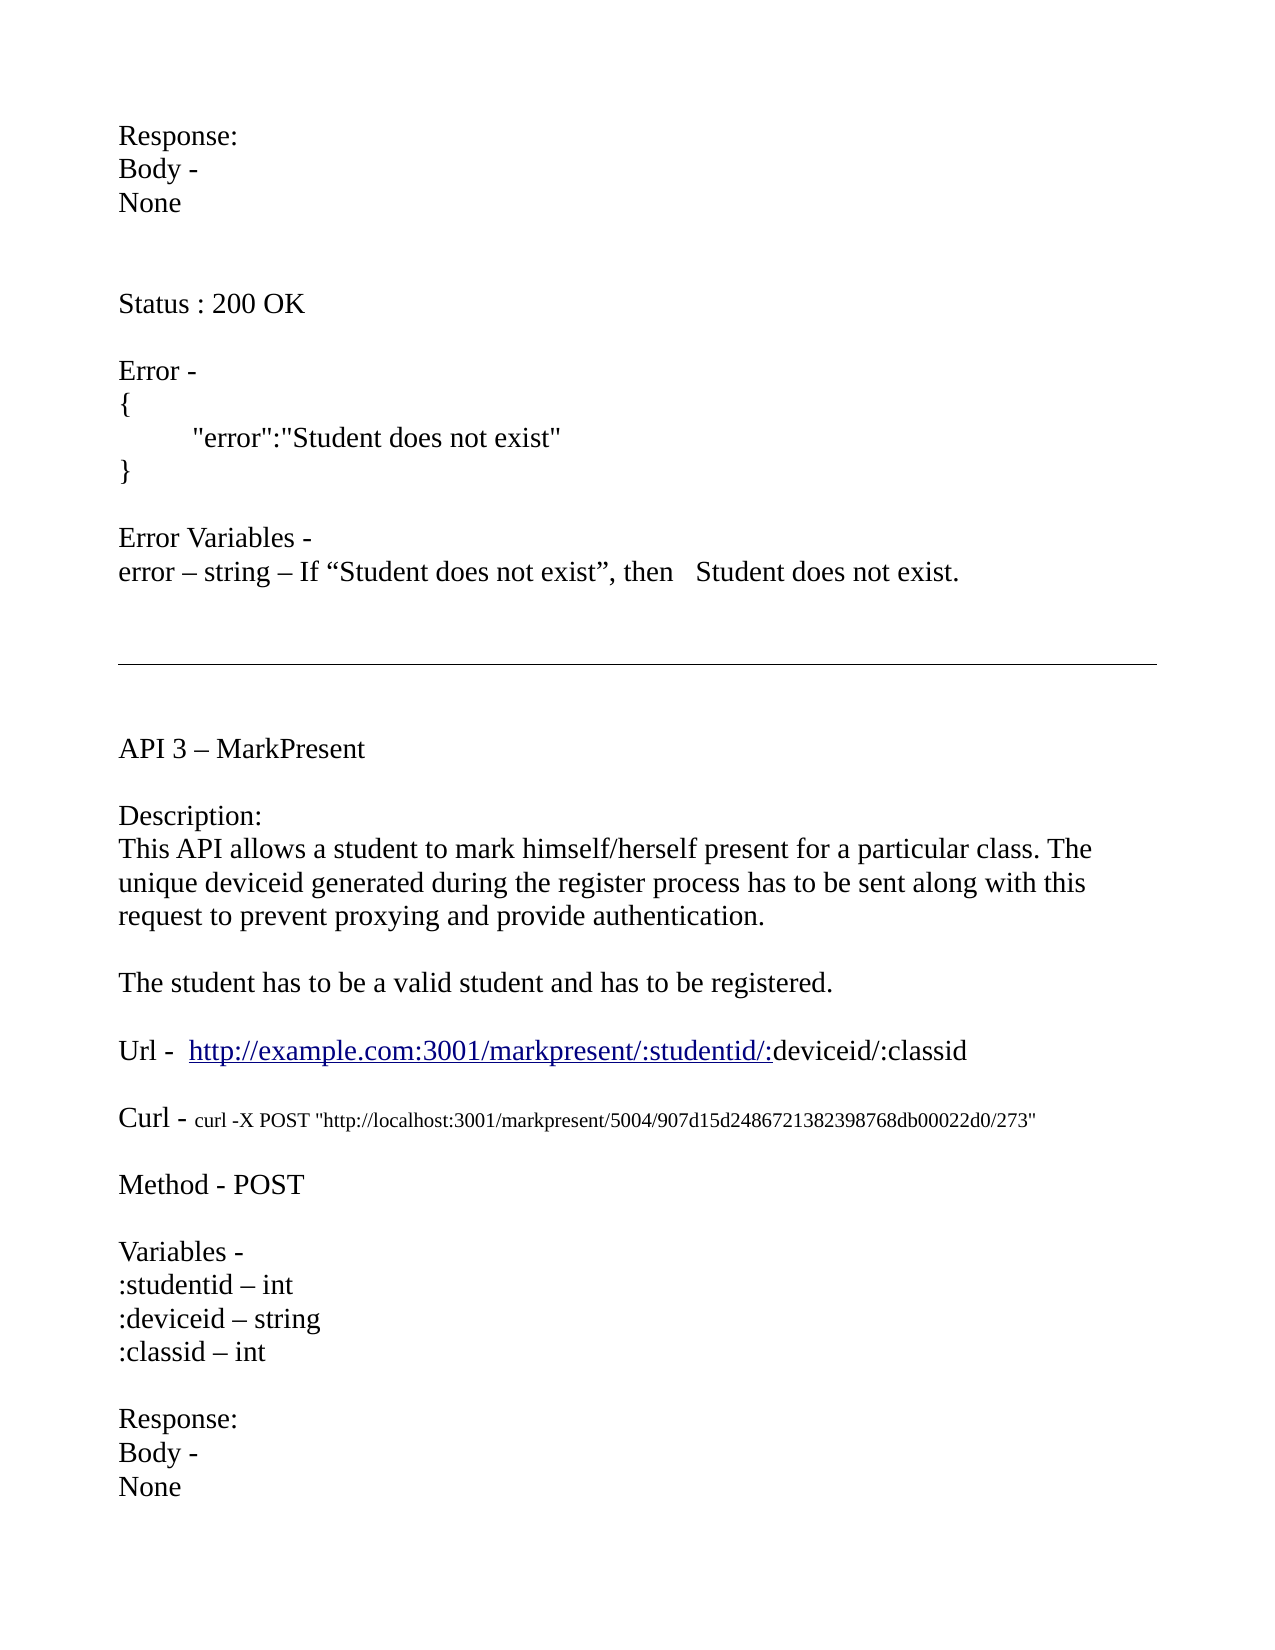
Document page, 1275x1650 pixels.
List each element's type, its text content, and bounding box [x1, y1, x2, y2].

text Status : 200 OK [118, 286, 1157, 319]
text Variables - [118, 1234, 1157, 1267]
text Response: [118, 1402, 1157, 1435]
text This API allows a student to mark himself/herself present for a particular class. The unique deviceid generated during the register process has to be sent along with this request to prevent proxying and provide authentication. [118, 831, 1157, 932]
text error – string – If “Student does not exist”, then Student does not exist. [118, 554, 1157, 588]
text } [118, 453, 1157, 487]
text The student has to be a valid student and has to be registered. [118, 966, 1157, 999]
text :classid – int [118, 1334, 1157, 1368]
text Url - http://example.com:3001/markpresent/:studentid/:deviceid/:classid [118, 1033, 1157, 1066]
text Body - [118, 1435, 1157, 1469]
text Method - POST [118, 1167, 1157, 1200]
text :deviceid – string [118, 1301, 1157, 1334]
text { [118, 386, 1157, 420]
text Body - [118, 152, 1157, 185]
text :studentid – int [118, 1267, 1157, 1301]
text Error - [118, 353, 1157, 386]
text None [118, 185, 1157, 219]
text None [118, 1469, 1157, 1502]
text Error Variables - [118, 521, 1157, 554]
text API 3 – MarkPresent [118, 731, 1157, 764]
text "error":"Student does not exist" [118, 420, 1157, 453]
text Description: [118, 798, 1157, 831]
text Curl - curl -X POST "http://localhost:3001/markpresent/5004/907d15d2486721382398768db00022d0/273" [118, 1100, 1157, 1133]
text Response: [118, 118, 1157, 152]
